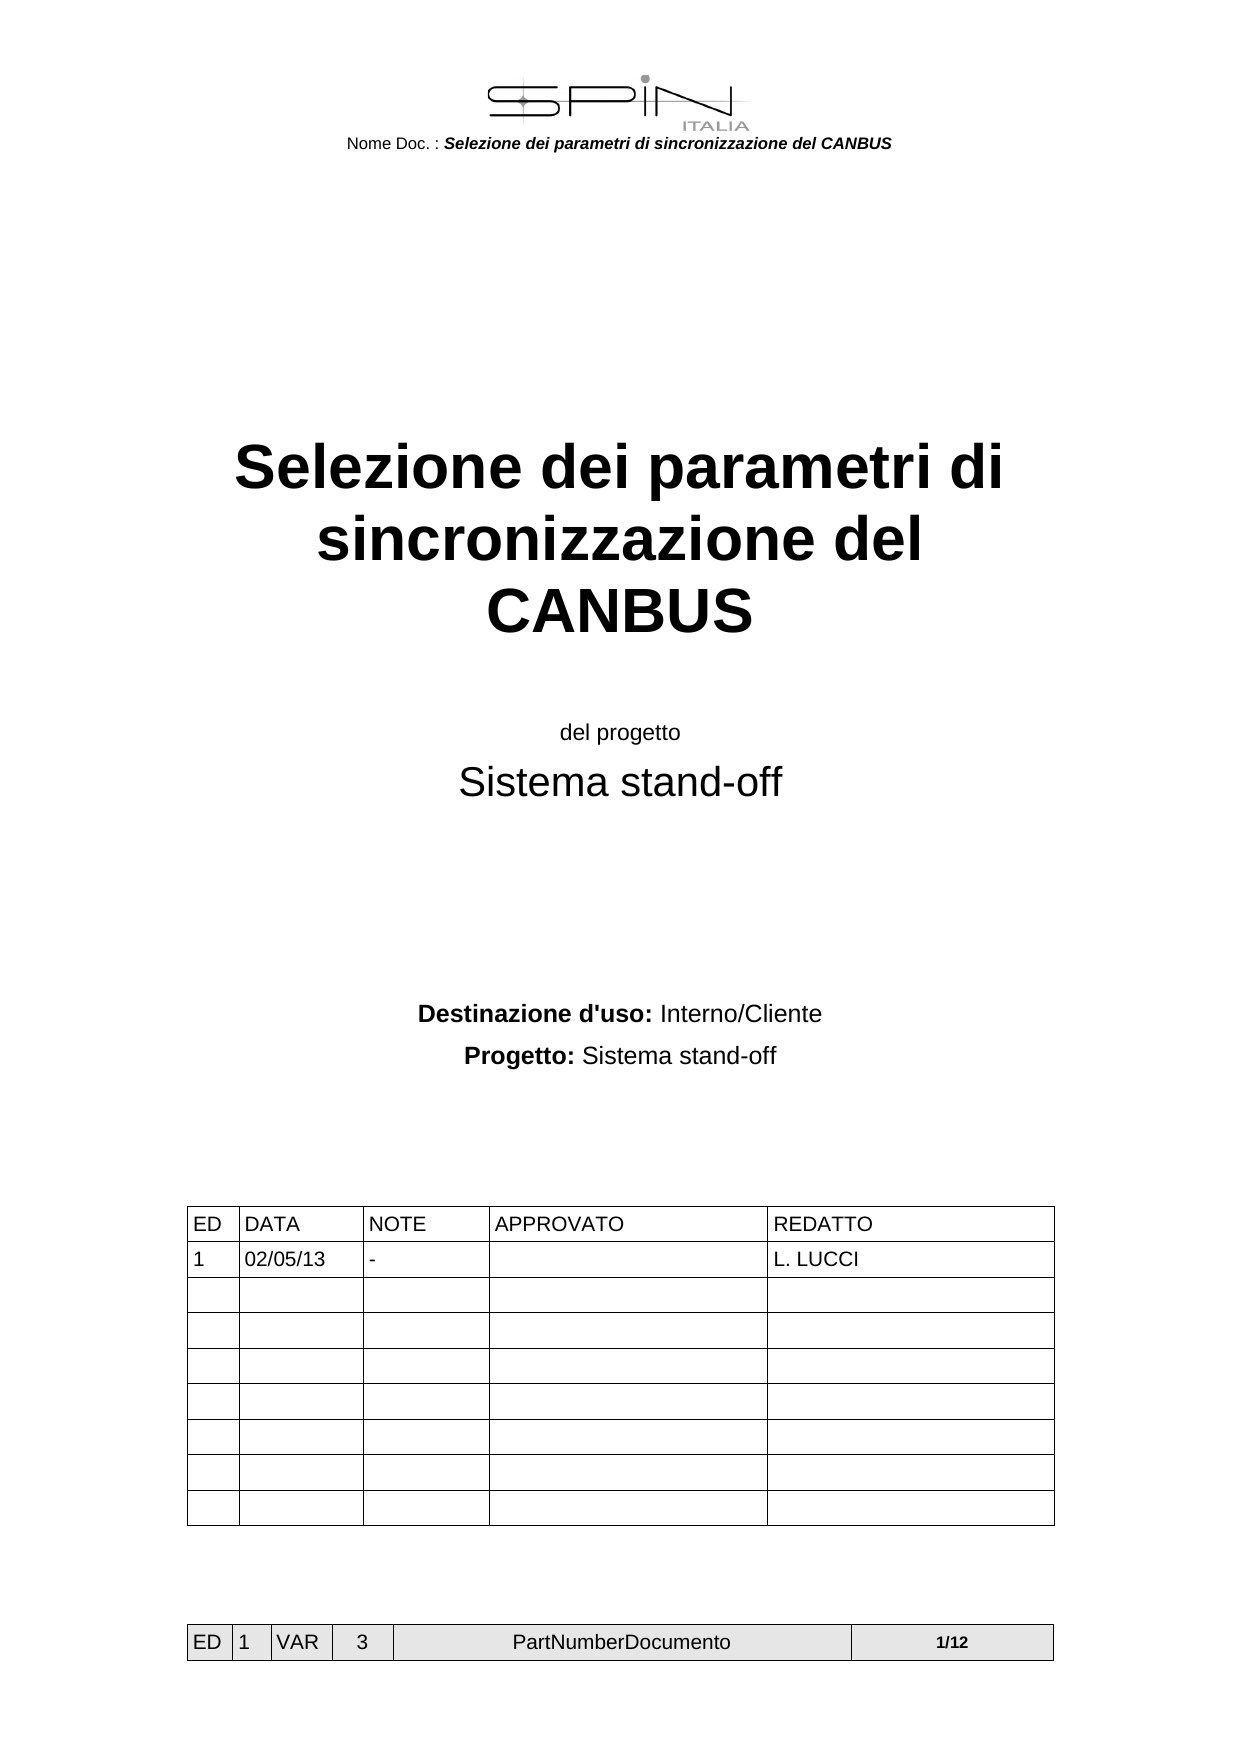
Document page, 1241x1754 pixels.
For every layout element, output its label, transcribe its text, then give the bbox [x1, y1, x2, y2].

table_cell [490, 1491, 767, 1525]
table_cell [364, 1384, 489, 1419]
table_cell [188, 1384, 239, 1419]
table_cell [490, 1242, 767, 1277]
table_cell [364, 1491, 489, 1525]
text Destinazione d'uso: Interno/Cliente [187, 999, 1053, 1028]
table_cell [768, 1278, 1054, 1312]
table_cell [188, 1491, 239, 1525]
table_cell [490, 1349, 767, 1383]
table_cell [188, 1313, 239, 1348]
table_cell [188, 1349, 239, 1383]
table_cell [364, 1313, 489, 1348]
text Sistema stand-off [187, 758, 1053, 806]
table_cell [768, 1313, 1054, 1348]
picture [487, 75, 753, 134]
table_cell 1 [188, 1242, 239, 1277]
table_cell L. LUCCI [768, 1242, 1054, 1277]
table_cell [364, 1278, 489, 1312]
table_cell [768, 1420, 1054, 1454]
table_cell [240, 1491, 363, 1525]
table_header NOTE [364, 1207, 489, 1241]
table_cell [490, 1420, 767, 1454]
table_cell [188, 1455, 239, 1490]
table_cell [490, 1384, 767, 1419]
text Selezione dei parametri di sincronizzazione del CANBUS [187, 430, 1053, 646]
table_cell [240, 1278, 363, 1312]
table_cell [240, 1455, 363, 1490]
table_cell [768, 1384, 1054, 1419]
table_cell [240, 1384, 363, 1419]
table_header DATA [240, 1207, 363, 1241]
table_header REDATTO [768, 1207, 1054, 1241]
table_cell [490, 1313, 767, 1348]
table_header APPROVATO [490, 1207, 767, 1241]
table_cell [768, 1491, 1054, 1525]
table_cell - [364, 1242, 489, 1277]
table_cell [768, 1349, 1054, 1383]
table_cell [364, 1420, 489, 1454]
table_cell [364, 1455, 489, 1490]
table_cell [240, 1313, 363, 1348]
table_cell [768, 1455, 1054, 1490]
table_header ED [188, 1207, 239, 1241]
table_cell [240, 1420, 363, 1454]
table_cell [188, 1278, 239, 1312]
text del progetto [187, 719, 1053, 745]
table_cell [490, 1455, 767, 1490]
table_cell 05/02/13 [240, 1242, 363, 1277]
table_cell [490, 1278, 767, 1312]
table_cell [240, 1349, 363, 1383]
table_cell [188, 1420, 239, 1454]
table_cell [364, 1349, 489, 1383]
text Progetto: Sistema stand-off [187, 1041, 1053, 1069]
